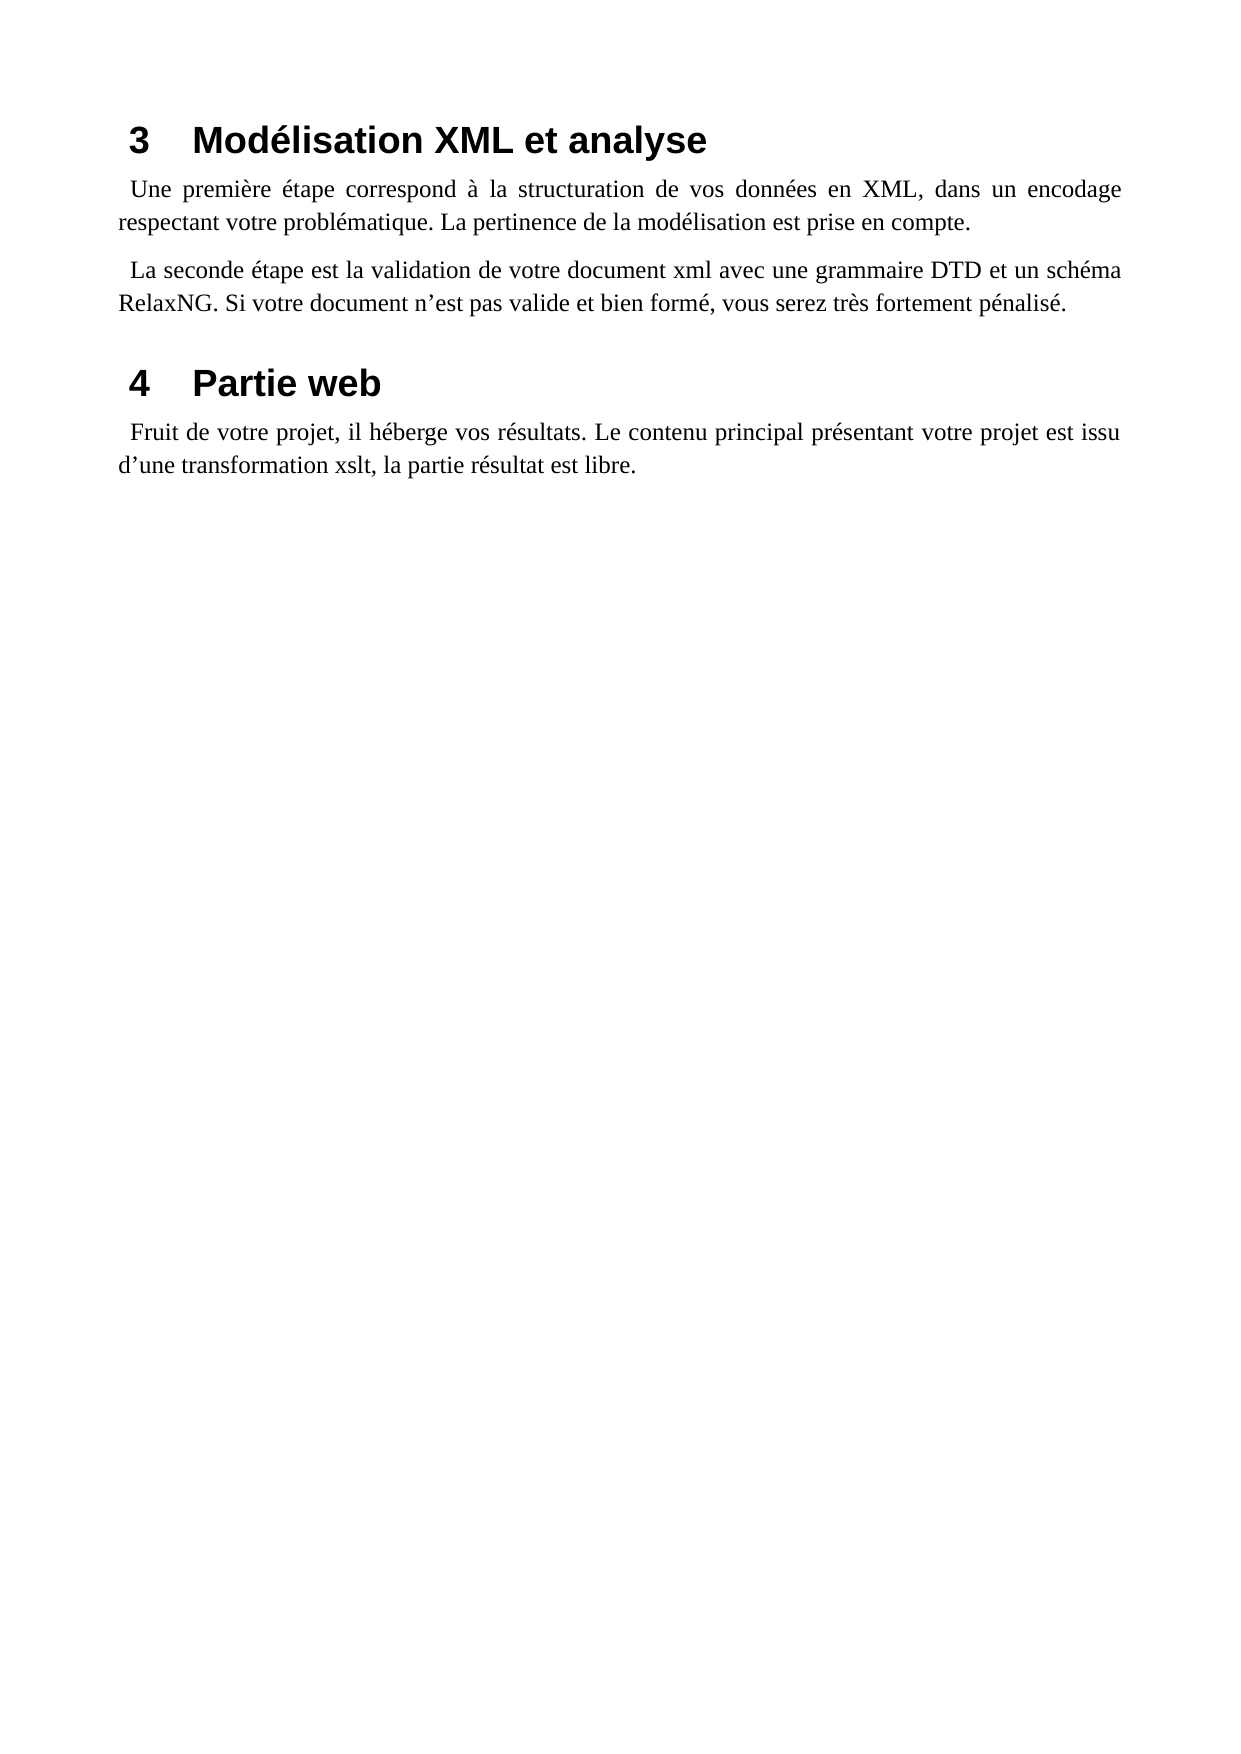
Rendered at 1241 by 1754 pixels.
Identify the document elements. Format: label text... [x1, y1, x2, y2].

subtitle Partie web [118, 361, 1122, 404]
text La seconde étape est la validation de votre document xml avec une grammaire DTD et un schéma RelaxNG. Si votre document n’est pas valide et bien formé, vous serez très fortement pénalisé. [118, 255, 1122, 317]
text Une première étape correspond à la structuration de vos données en XML, dans un encodage respectant votre problématique. La pertinence de la modélisation est prise en compte. [118, 174, 1122, 236]
subtitle Modélisation XML et analyse [118, 118, 1122, 162]
text Fruit de votre projet, il héberge vos résultats. Le contenu principal présentant votre projet est issu d’une transformation xslt, la partie résultat est libre. [118, 417, 1122, 479]
